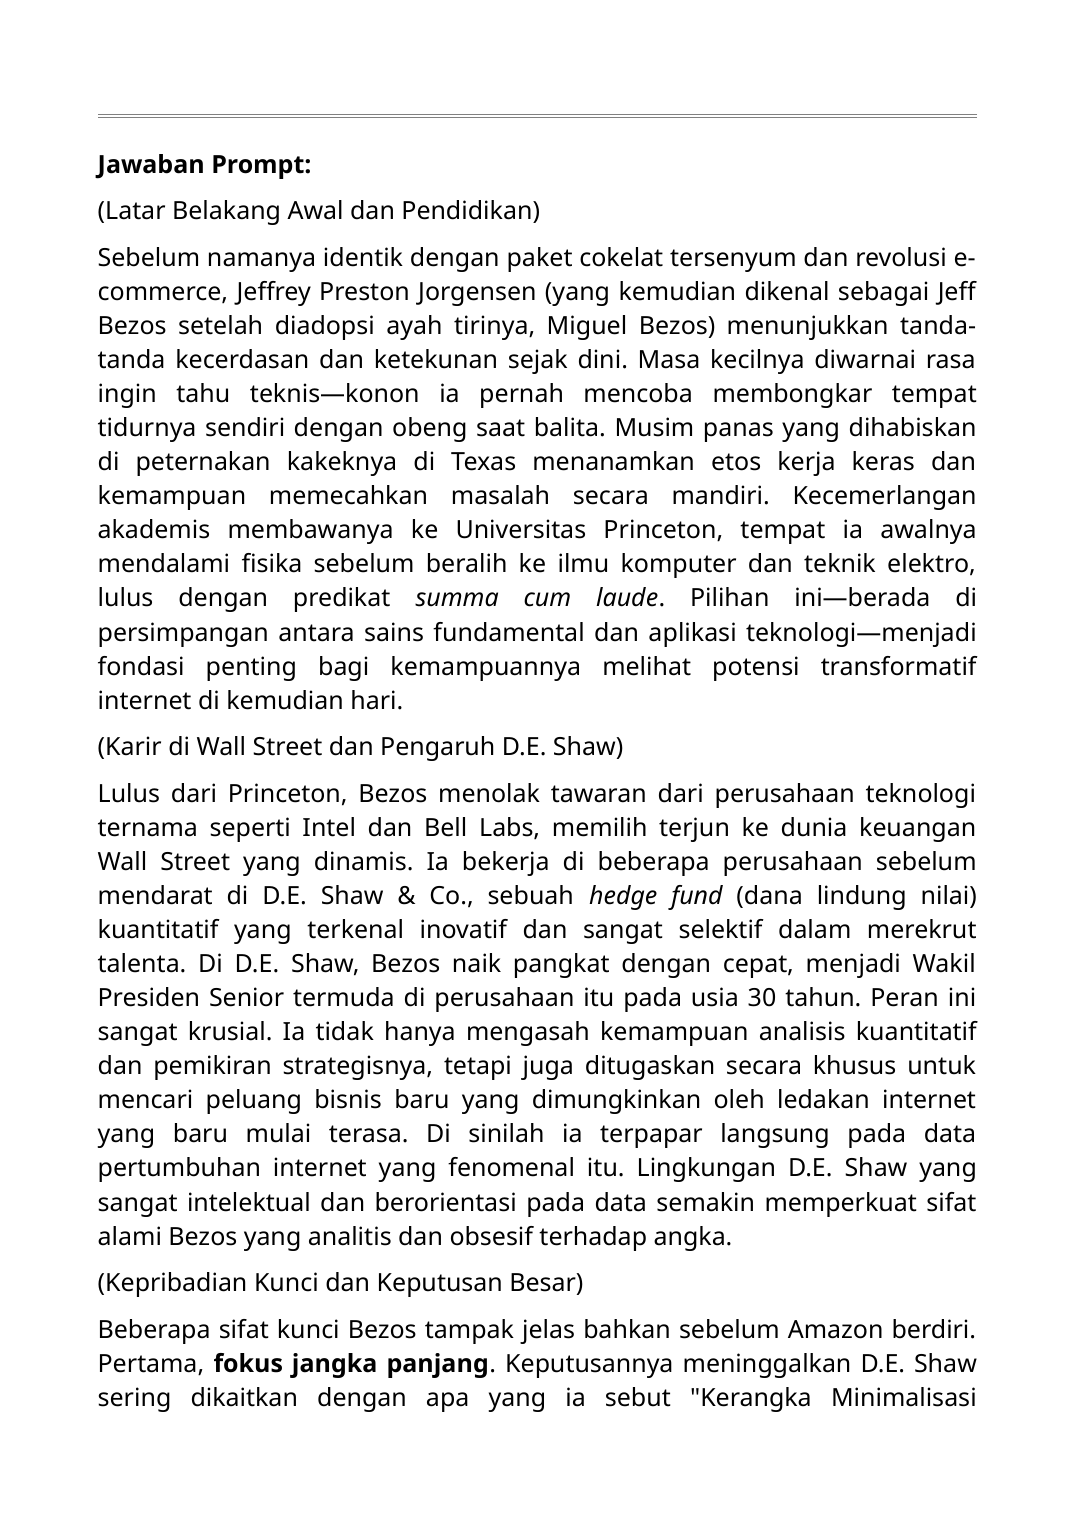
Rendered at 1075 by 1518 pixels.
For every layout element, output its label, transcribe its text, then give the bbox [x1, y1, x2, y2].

text (Latar Belakang Awal dan Pendidikan) [97, 193, 977, 227]
text Beberapa sifat kunci Bezos tampak jelas bahkan sebelum Amazon berdiri. Pertama, fokus jangka panjang. Keputusannya meninggalkan D.E. Shaw sering dikaitkan dengan apa yang ia sebut "Kerangka Minimalisasi [97, 1311, 977, 1413]
text Lulus dari Princeton, Bezos menolak tawaran dari perusahaan teknologi ternama seperti Intel dan Bell Labs, memilih terjun ke dunia keuangan Wall Street yang dinamis. Ia bekerja di beberapa perusahaan sebelum mendarat di D.E. Shaw & Co., sebuah hedge fund (dana lindung nilai) kuantitatif yang terkenal inovatif dan sangat selektif dalam merekrut talenta. Di D.E. Shaw, Bezos naik pangkat dengan cepat, menjadi Wakil Presiden Senior termuda di perusahaan itu pada usia 30 tahun. Peran ini sangat krusial. Ia tidak hanya mengasah kemampuan analisis kuantitatif dan pemikiran strategisnya, tetapi juga ditugaskan secara khusus untuk mencari peluang bisnis baru yang dimungkinkan oleh ledakan internet yang baru mulai terasa. Di sinilah ia terpapar langsung pada data pertumbuhan internet yang fenomenal itu. Lingkungan D.E. Shaw yang sangat intelektual dan berorientasi pada data semakin memperkuat sifat alami Bezos yang analitis dan obsesif terhadap angka. [97, 775, 977, 1252]
text (Kepribadian Kunci dan Keputusan Besar) [97, 1265, 977, 1299]
text (Karir di Wall Street dan Pengaruh D.E. Shaw) [97, 729, 977, 763]
text Sebelum namanya identik dengan paket cokelat tersenyum dan revolusi e-commerce, Jeffrey Preston Jorgensen (yang kemudian dikenal sebagai Jeff Bezos setelah diadopsi ayah tirinya, Miguel Bezos) menunjukkan tanda-tanda kecerdasan dan ketekunan sejak dini. Masa kecilnya diwarnai rasa ingin tahu teknis—konon ia pernah mencoba membongkar tempat tidurnya sendiri dengan obeng saat balita. Musim panas yang dihabiskan di peternakan kakeknya di Texas menanamkan etos kerja keras dan kemampuan memecahkan masalah secara mandiri. Kecemerlangan akademis membawanya ke Universitas Princeton, tempat ia awalnya mendalami fisika sebelum beralih ke ilmu komputer dan teknik elektro, lulus dengan predikat summa cum laude. Pilihan ini—berada di persimpangan antara sains fundamental dan aplikasi teknologi—menjadi fondasi penting bagi kemampuannya melihat potensi transformatif internet di kemudian hari. [97, 239, 977, 716]
text Jawaban Prompt: [97, 146, 977, 180]
